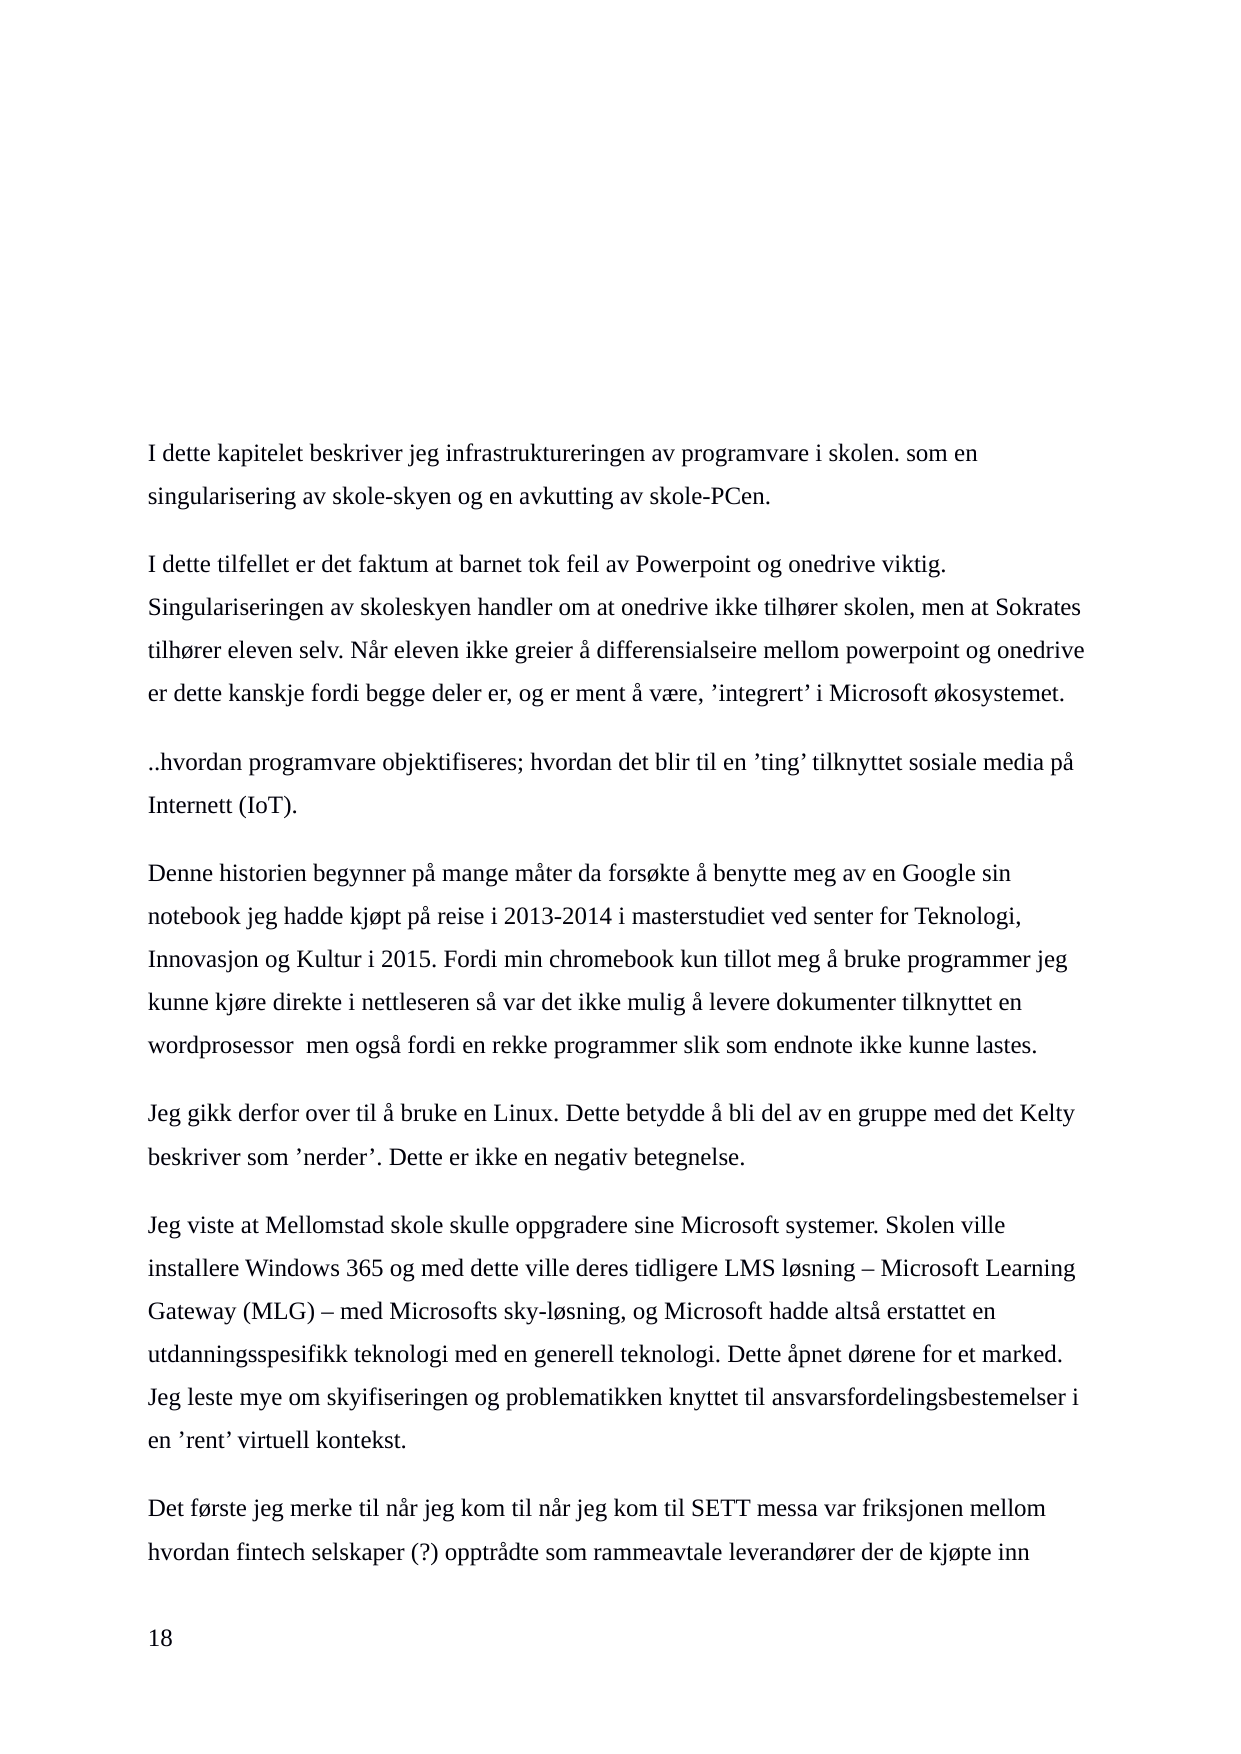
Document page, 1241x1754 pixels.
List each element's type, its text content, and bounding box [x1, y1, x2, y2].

text Jeg gikk derfor over til å bruke en Linux. Dette betydde å bli del av en gruppe med det Kelty beskriver som ’nerder’. Dette er ikke en negativ betegnelse. [148, 1098, 1092, 1170]
text I dette kapitelet beskriver jeg infrastruktureringen av programvare i skolen. som en singularisering av skole-skyen og en avkutting av skole-PCen. [148, 438, 1092, 510]
text Det første jeg merke til når jeg kom til når jeg kom til SETT messa var friksjonen mellom hvordan fintech selskaper (?) opptrådte som rammeavtale leverandører der de kjøpte inn [148, 1493, 1092, 1565]
text ..hvordan programvare objektifiseres; hvordan det blir til en ’ting’ tilknyttet sosiale media på Internett (IoT). [148, 747, 1092, 818]
text I dette tilfellet er det faktum at barnet tok feil av Powerpoint og onedrive viktig. Singulariseringen av skoleskyen handler om at onedrive ikke tilhører skolen, men at Sokrates tilhører eleven selv. Når eleven ikke greier å differensialseire mellom powerpoint og onedrive er dette kanskje fordi begge deler er, og er ment å være, ’integrert’ i Microsoft økosystemet. [148, 549, 1092, 707]
text Jeg viste at Mellomstad skole skulle oppgradere sine Microsoft systemer. Skolen ville installere Windows 365 og med dette ville deres tidligere LMS løsning – Microsoft Learning Gateway (MLG) – med Microsofts sky-løsning, og Microsoft hadde altså erstattet en utdanningsspesifikk teknologi med en generell teknologi. Dette åpnet dørene for et marked. Jeg leste mye om skyifiseringen og problematikken knyttet til ansvarsfordelingsbestemelser i en ’rent’ virtuell kontekst. [148, 1210, 1092, 1454]
text Denne historien begynner på mange måter da forsøkte å benytte meg av en Google sin notebook jeg hadde kjøpt på reise i 2013-2014 i masterstudiet ved senter for Teknologi, Innovasjon og Kultur i 2015. Fordi min chromebook kun tillot meg å bruke programmer jeg kunne kjøre direkte i nettleseren så var det ikke mulig å levere dokumenter tilknyttet en wordprosessor men også fordi en rekke programmer slik som endnote ikke kunne lastes. [148, 858, 1092, 1059]
